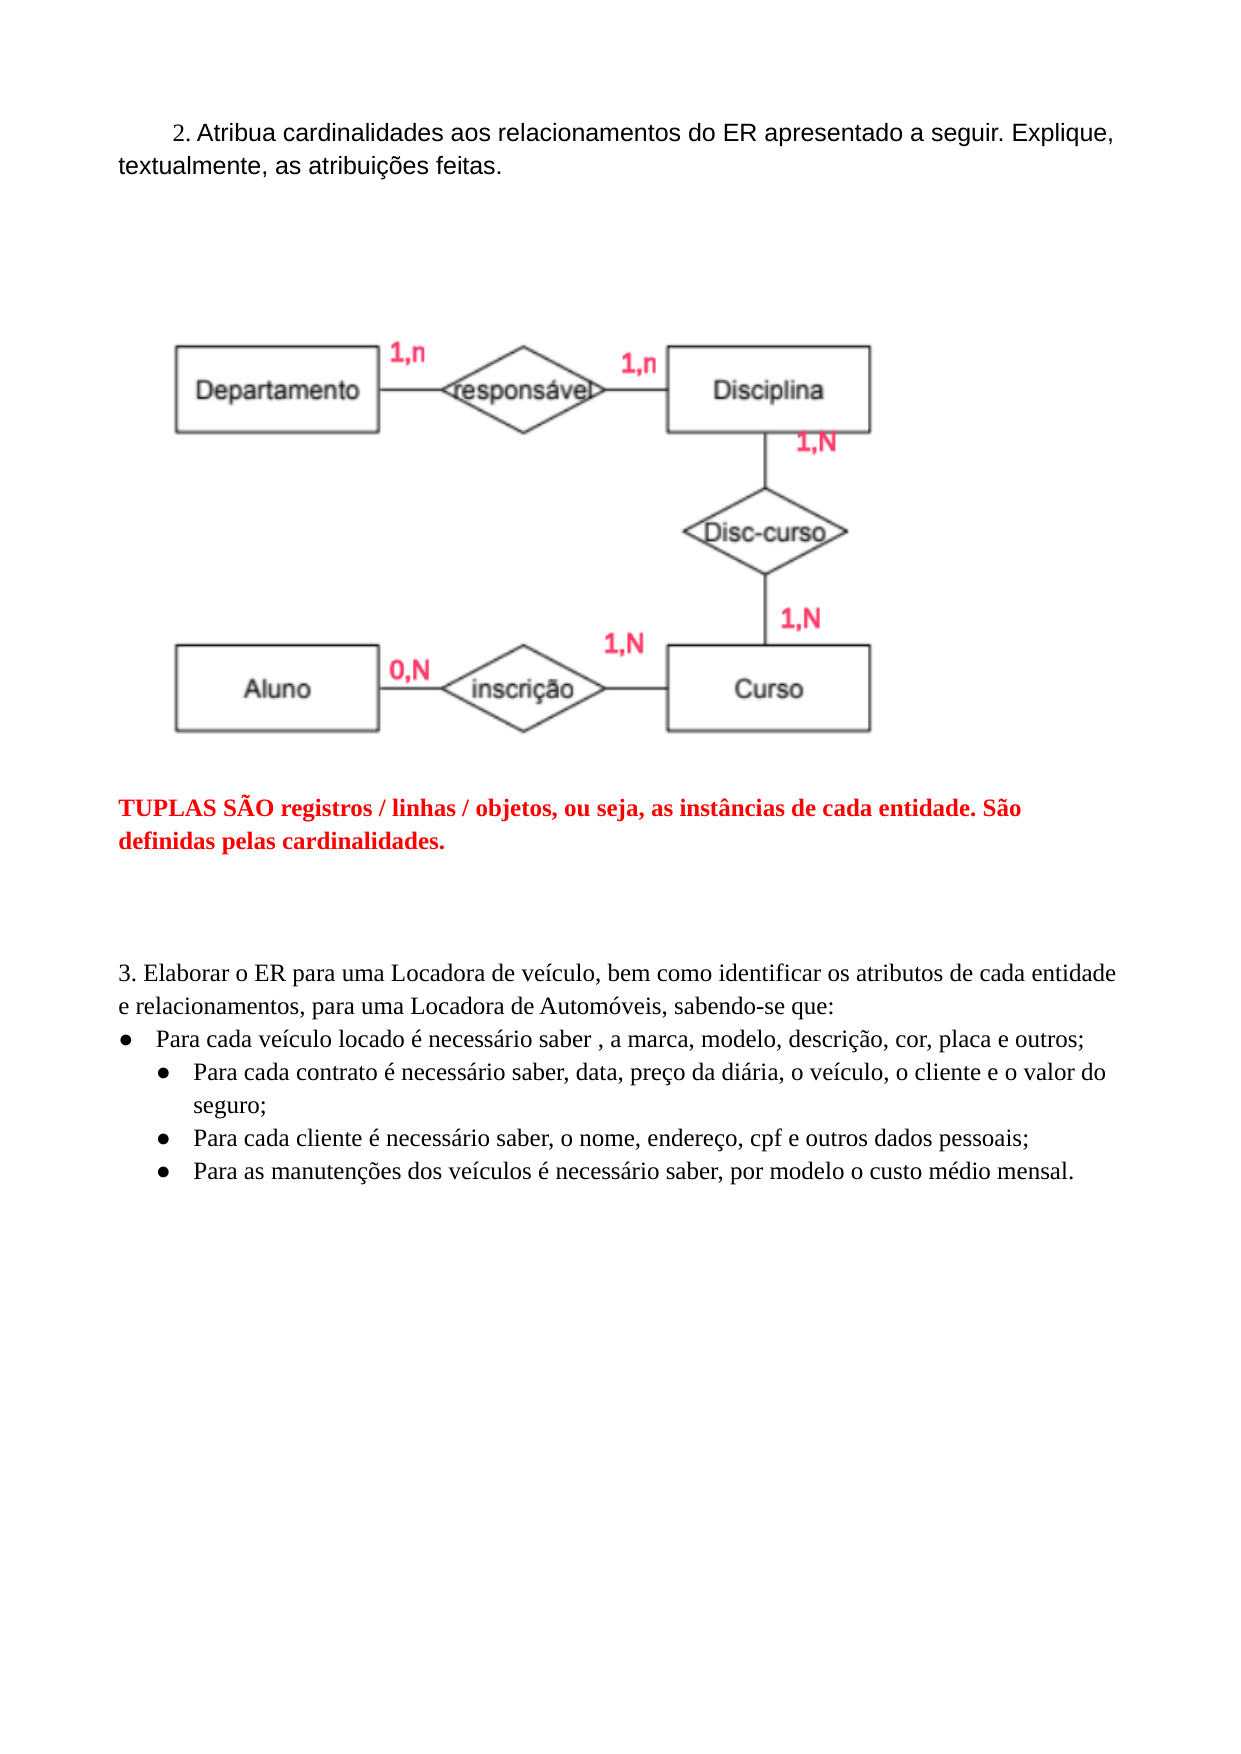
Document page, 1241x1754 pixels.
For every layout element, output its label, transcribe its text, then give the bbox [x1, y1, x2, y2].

list Para cada cliente é necessário saber, o nome, endereço, cpf e outros dados pessoais; [156, 1123, 1122, 1152]
list Para cada contrato é necessário saber, data, preço da diária, o veículo, o cliente e o valor do seguro; [156, 1057, 1122, 1119]
text 3. Elaborar o ER para uma Locadora de veículo, bem como identificar os atributos de cada entidade e relacionamentos, para uma Locadora de Automóveis, sabendo-se que: [118, 958, 1122, 1020]
picture [118, 291, 931, 756]
list Para cada veículo locado é necessário saber , a marca, modelo, descrição, cor, placa e outros; [118, 1024, 1122, 1053]
text 2. Atribua cardinalidades aos relacionamentos do ER apresentado a seguir. Explique, [118, 118, 1122, 147]
text TUPLAS SÃO registros / linhas / objetos, ou seja, as instâncias de cada entidade. São definidas pelas cardinalidades. [118, 793, 1122, 855]
list Para as manutenções dos veículos é necessário saber, por modelo o custo médio mensal. [156, 1156, 1122, 1185]
text textualmente, as atribuições feitas. [118, 151, 1122, 180]
